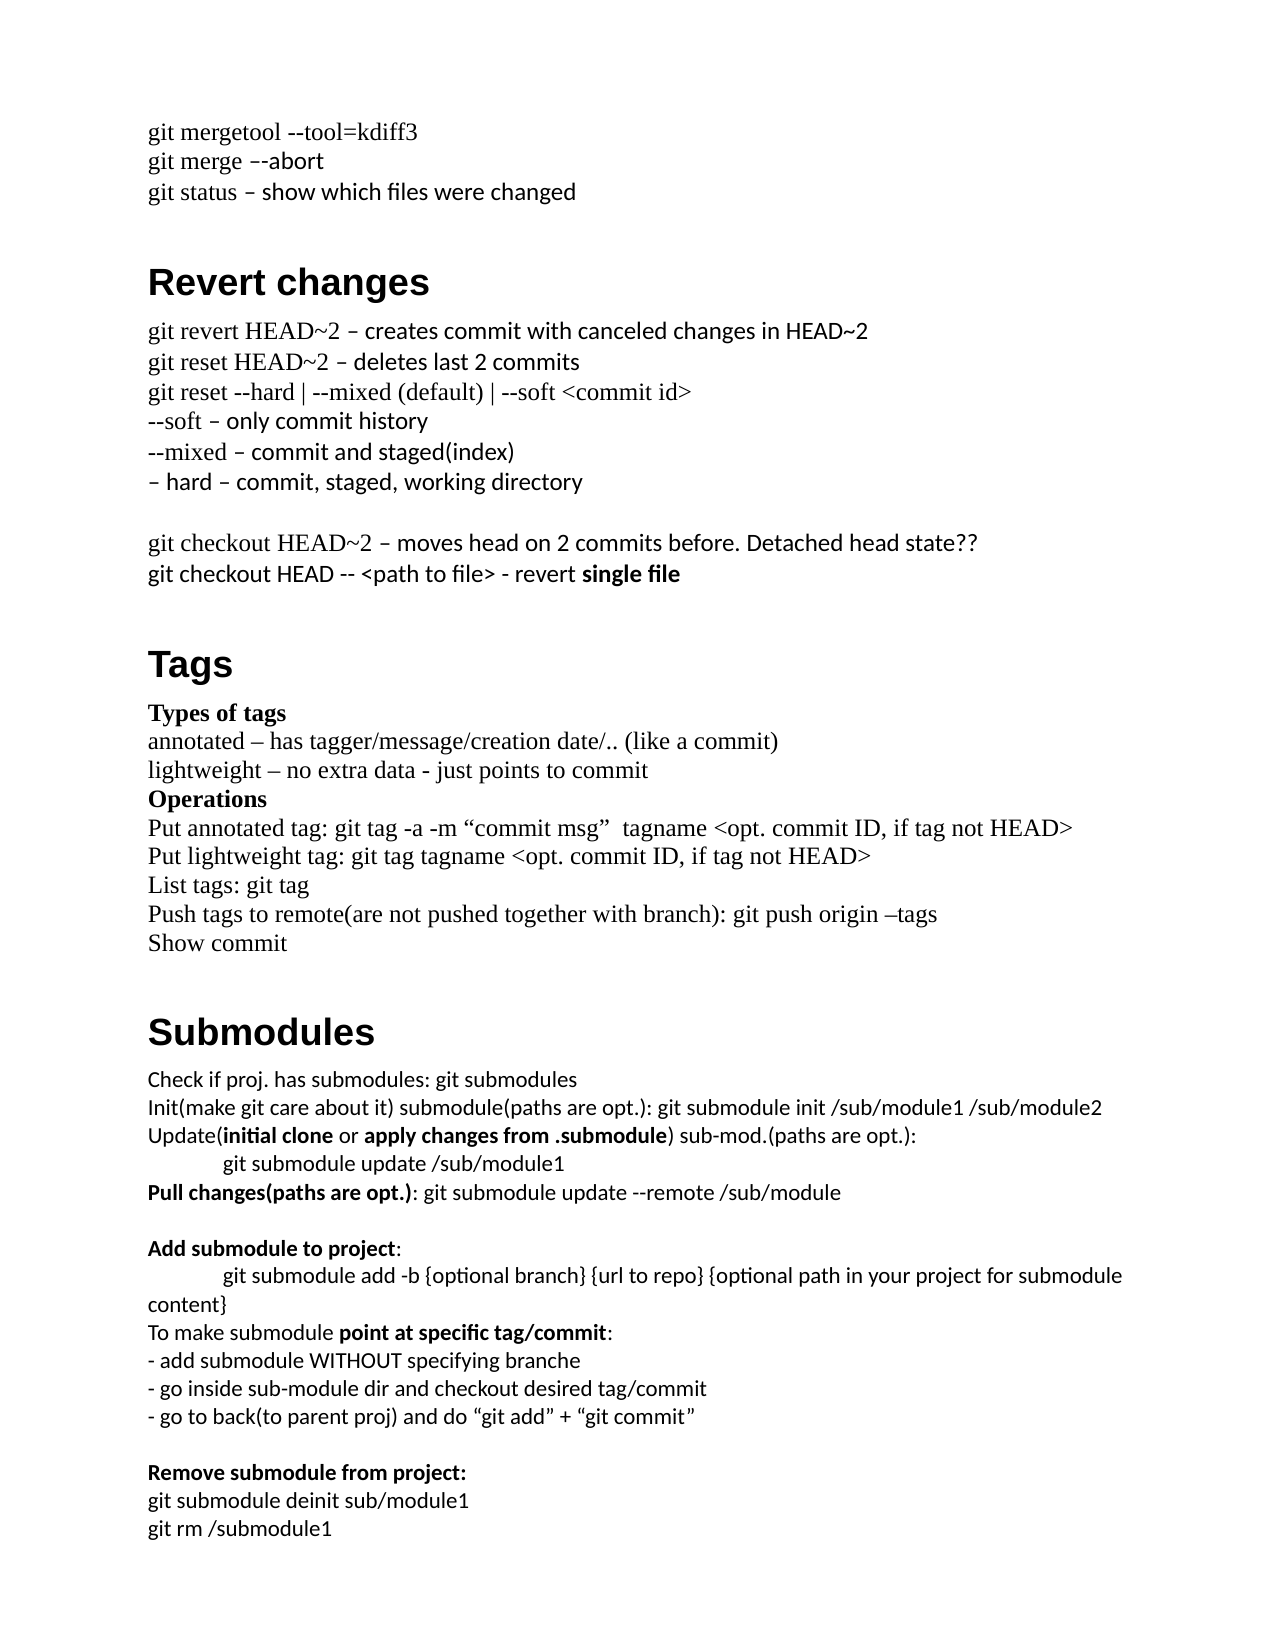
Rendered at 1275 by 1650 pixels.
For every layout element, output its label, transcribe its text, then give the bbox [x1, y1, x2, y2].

text git mergetool --tool=kdiff3 [148, 117, 1186, 145]
text git submodule add -b {optional branch} {url to repo} {optional path in your project for submodule content} [148, 1262, 1186, 1318]
text - go inside sub-module dir and checkout desired tag/commit [148, 1374, 1186, 1402]
text Show commit [148, 928, 1186, 956]
text --soft – only commit history [148, 405, 1186, 436]
text List tags: git tag [148, 870, 1186, 899]
text git checkout HEAD -- <path to file> - revert single file [148, 558, 1186, 588]
text git submodule update /sub/module1 [148, 1149, 1186, 1178]
text Types of tags [148, 698, 1186, 726]
text - go to back(to parent proj) and do “git add” + “git commit” [148, 1402, 1186, 1430]
text - add submodule WITHOUT specifying branche [148, 1346, 1186, 1374]
text git revert HEAD~2 – creates commit with canceled changes in HEAD~2 [148, 316, 1186, 346]
text annotated – has tagger/message/creation date/.. (like a commit) [148, 726, 1186, 755]
text Check if proj. has submodules: git submodules [148, 1066, 1186, 1093]
text Update(initial clone or apply changes from .submodule) sub-mod.(paths are opt.): [148, 1122, 1186, 1149]
text git checkout HEAD~2 – moves head on 2 commits before. Detached head state?? [148, 527, 1186, 558]
text To make submodule point at specific tag/commit: [148, 1318, 1186, 1346]
text --mixed – commit and staged(index) [148, 436, 1186, 466]
subtitle Submodules [148, 1009, 1186, 1053]
text Put lightweight tag: git tag tagname <opt. commit ID, if tag not HEAD> [148, 841, 1186, 870]
text git merge –-abort [148, 145, 1186, 176]
text – hard – commit, staged, working directory [148, 466, 1186, 497]
subtitle Tags [148, 641, 1186, 685]
text git status – show which files were changed [148, 176, 1186, 206]
text Init(make git care about it) submodule(paths are opt.): git submodule init /sub/module1 /sub/module2 [148, 1093, 1186, 1122]
text git submodule deinit sub/module1 [148, 1486, 1186, 1514]
text git rm /submodule1 [148, 1514, 1186, 1542]
text Operations [148, 784, 1186, 813]
text Remove submodule from project: [148, 1458, 1186, 1486]
text git reset --hard | --mixed (default) | --soft <commit id> [148, 377, 1186, 405]
text git reset HEAD~2 – deletes last 2 commits [148, 346, 1186, 377]
text Add submodule to project: [148, 1234, 1186, 1262]
text Pull changes(paths are opt.): git submodule update --remote /sub/module [148, 1178, 1186, 1206]
subtitle Revert changes [148, 259, 1186, 303]
text Put annotated tag: git tag -a -m “commit msg” tagname <opt. commit ID, if tag not HEAD> [148, 813, 1186, 841]
text lightweight – no extra data - just points to commit [148, 755, 1186, 784]
text Push tags to remote(are not pushed together with branch): git push origin –tags [148, 899, 1186, 928]
